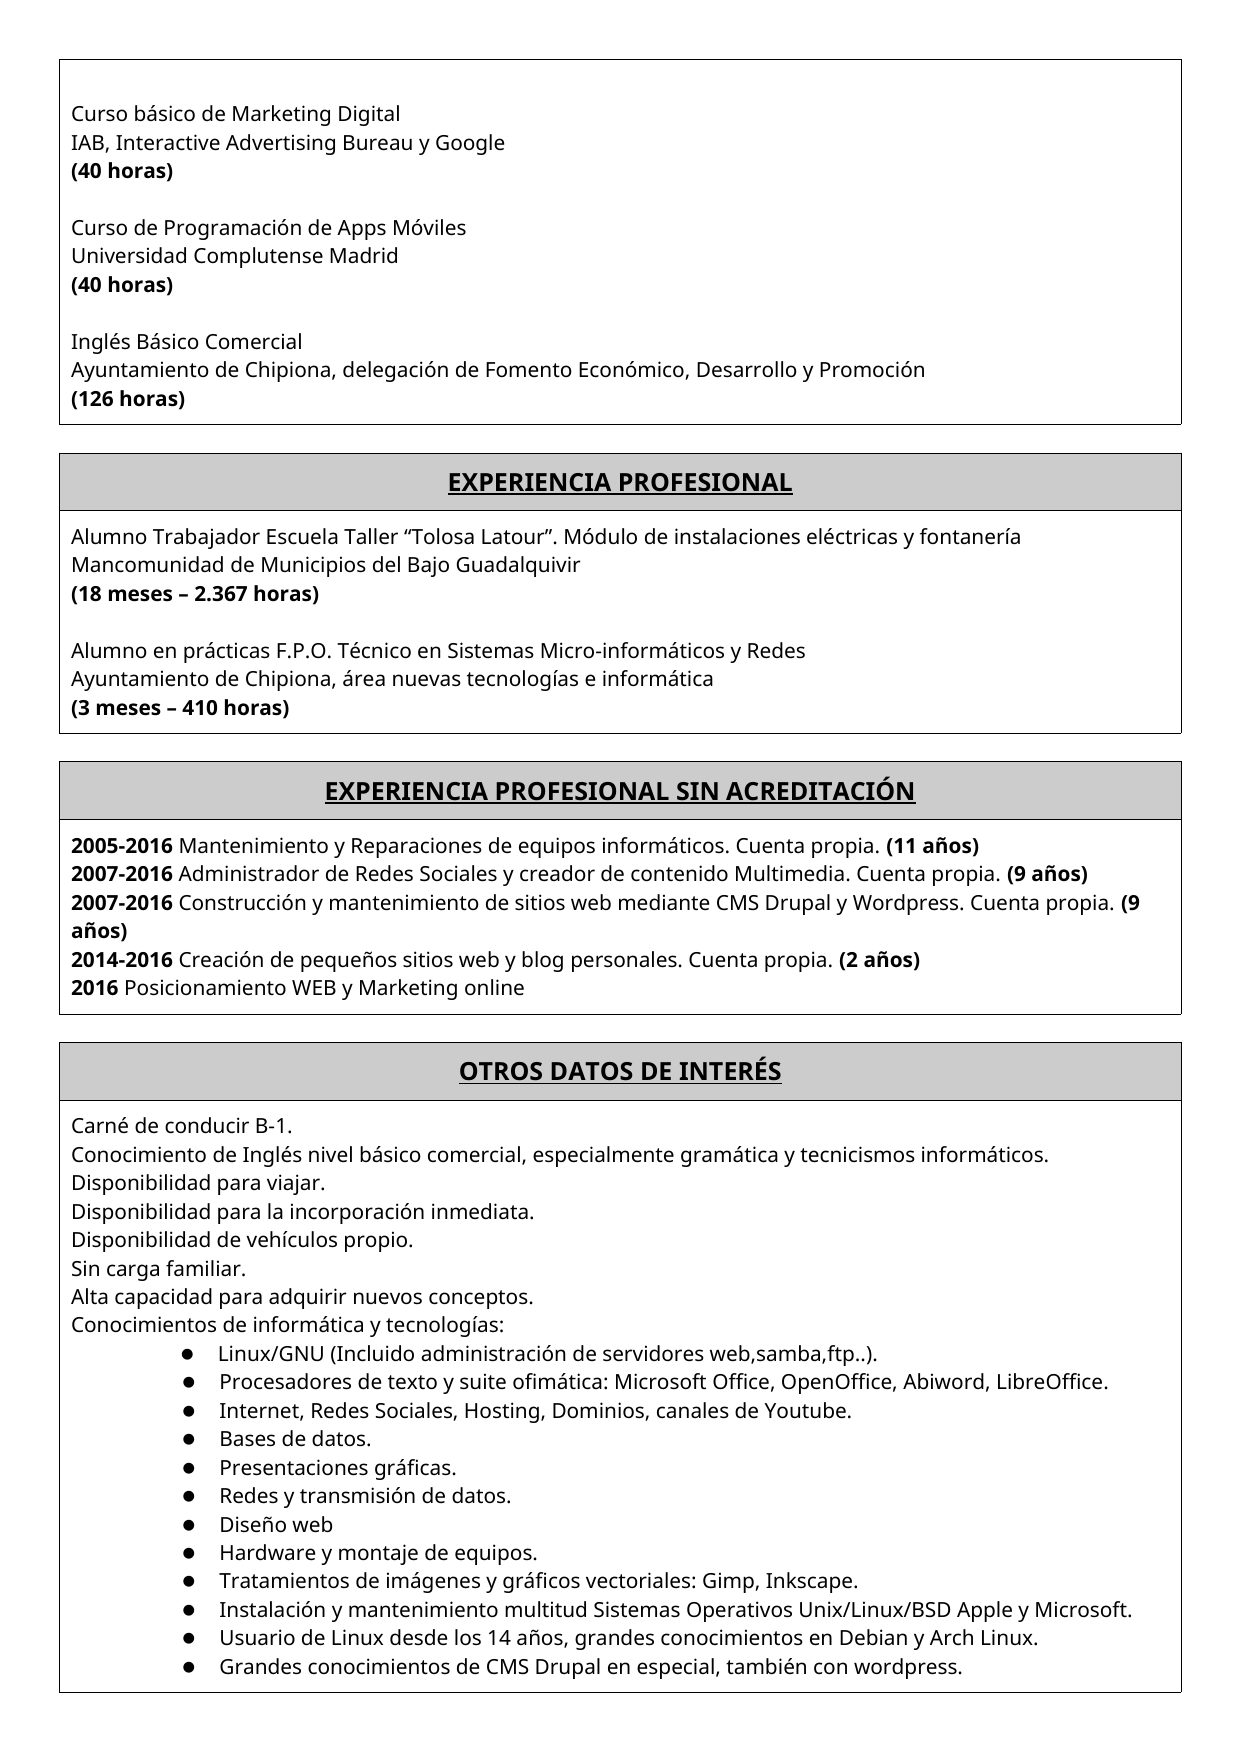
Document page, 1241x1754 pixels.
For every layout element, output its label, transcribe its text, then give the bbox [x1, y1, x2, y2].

table_cell Carné de conducir B-1. Conocimiento de Inglés nivel básico comercial, especialmente gramática y tecnicismos informáticos. Disponibilidad para viajar. Disponibilidad para la incorporación inmediata. Disponibilidad de vehículos propio. Sin carga familiar. Alta capacidad para adquirir nuevos conceptos. Conocimientos de informática y tecnologías: Linux/GNU (Incluido administración de servidores web,samba,ftp..). Procesadores de texto y suite ofimática: Microsoft Office, OpenOffice, Abiword, LibreOffice. Internet, Redes Sociales, Hosting, Dominios, canales de Youtube. Bases de datos. Presentaciones gráficas. Redes y transmisión de datos. Diseño web Hardware y montaje de equipos. Tratamientos de imágenes y gráficos vectoriales: Gimp, Inkscape. Instalación y mantenimiento multitud Sistemas Operativos Unix/Linux/BSD Apple y Microsoft. Usuario de Linux desde los 14 años, grandes conocimientos en Debian y Arch Linux. Grandes conocimientos de CMS Drupal en especial, también con wordpress. Grandes conocimientos administrador en Google+, Facebook, Twitter, Youtube. Lenguajes de Programación que domino: HTML CSS JavaScript Otros Lenguajes de programación que conozco: Shell Script PHP Python MYSQL AJAX [60, 1101, 1181, 1692]
table_cell 2005-2016 Mantenimiento y Reparaciones de equipos informáticos. Cuenta propia. (11 años) 2007-2016 Administrador de Redes Sociales y creador de contenido Multimedia. Cuenta propia. (9 años) 2007-2016 Construcción y mantenimiento de sitios web mediante CMS Drupal y Wordpress. Cuenta propia. (9 años) 2014-2016 Creación de pequeños sitios web y blog personales. Cuenta propia. (2 años) 2016 Posicionamiento WEB y Marketing online [60, 820, 1181, 1013]
table_header EXPERIENCIA PROFESIONAL SIN ACREDITACIÓN [60, 762, 1181, 819]
table_header OTROS DATOS DE INTERÉS [60, 1043, 1181, 1100]
table_header EXPERIENCIA PROFESIONAL [60, 454, 1181, 510]
table_cell Curso básico de Marketing Digital IAB, Interactive Advertising Bureau y Google (40 horas) Curso de Programación de Apps Móviles Universidad Complutense Madrid (40 horas) Inglés Básico Comercial Ayuntamiento de Chipiona, delegación de Fomento Económico, Desarrollo y Promoción (126 horas) [60, 60, 1181, 424]
table_cell Alumno Trabajador Escuela Taller “Tolosa Latour”. Módulo de instalaciones eléctricas y fontanería Mancomunidad de Municipios del Bajo Guadalquivir (18 meses – 2.367 horas) Alumno en prácticas F.P.O. Técnico en Sistemas Micro-informáticos y Redes Ayuntamiento de Chipiona, área nuevas tecnologías e informática (3 meses – 410 horas) [60, 511, 1181, 733]
